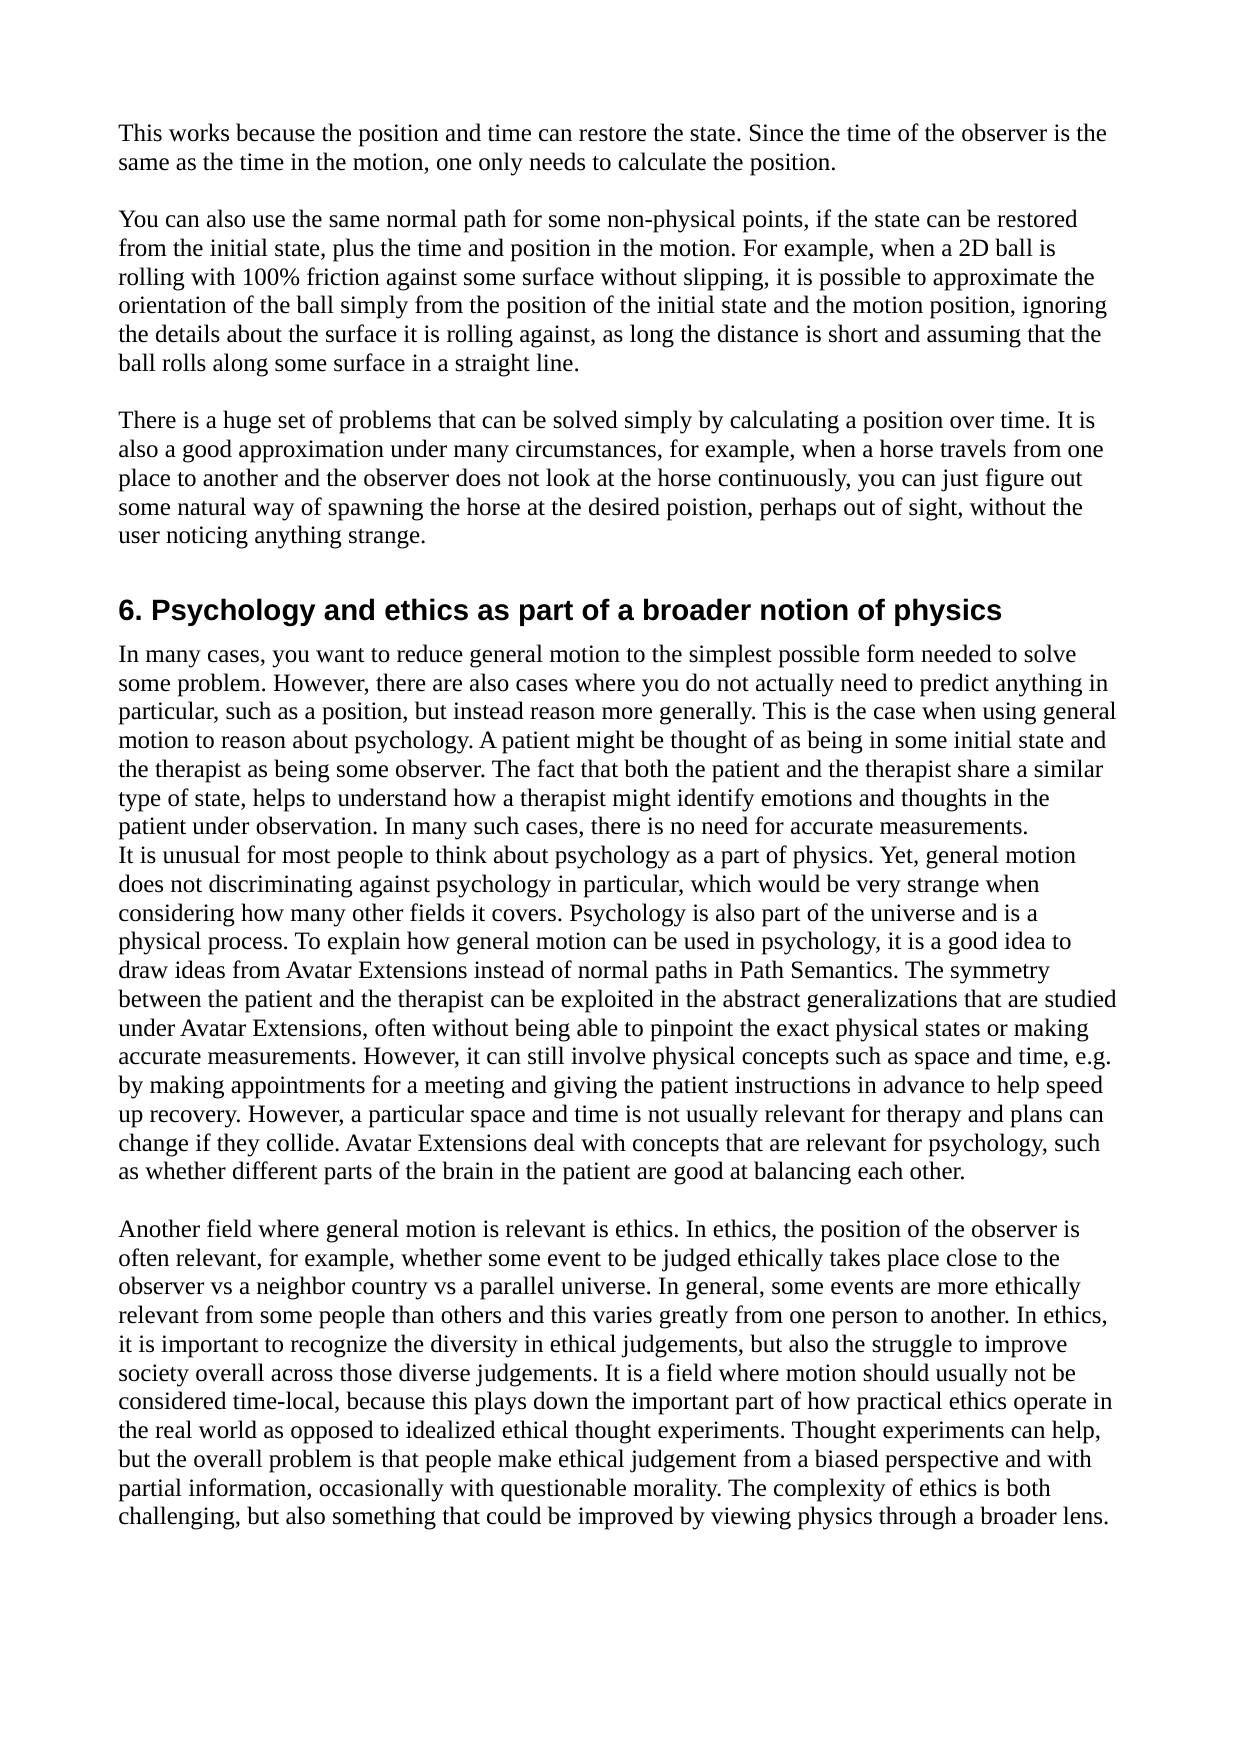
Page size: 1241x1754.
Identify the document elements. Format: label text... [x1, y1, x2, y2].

text There is a huge set of problems that can be solved simply by calculating a position over time. It is also a good approximation under many circumstances, for example, when a horse travels from one place to another and the observer does not look at the horse continuously, you can just figure out some natural way of spawning the horse at the desired poistion, perhaps out of sight, without the user noticing anything strange. [118, 406, 1122, 549]
text You can also use the same normal path for some non-physical points, if the state can be restored from the initial state, plus the time and position in the motion. For example, when a 2D ball is rolling with 100% friction against some surface without slipping, it is possible to approximate the orientation of the ball simply from the position of the initial state and the motion position, ignoring the details about the surface it is rolling against, as long the distance is short and assuming that the ball rolls along some surface in a straight line. [118, 204, 1122, 377]
text This works because the position and time can restore the state. Since the time of the observer is the same as the time in the motion, one only needs to calculate the position. [118, 118, 1122, 176]
text Another field where general motion is relevant is ethics. In ethics, the position of the observer is often relevant, for example, whether some event to be judged ethically takes place close to the observer vs a neighbor country vs a parallel universe. In general, some events are more ethically relevant from some people than others and this varies greatly from one person to another. In ethics, it is important to recognize the diversity in ethical judgements, but also the struggle to improve society overall across those diverse judgements. It is a field where motion should usually not be considered time-local, because this plays down the important part of how practical ethics operate in the real world as opposed to idealized ethical thought experiments. Thought experiments can help, but the overall problem is that people make ethical judgement from a biased perspective and with partial information, occasionally with questionable morality. The complexity of ethics is both challenging, but also something that could be improved by viewing physics through a broader lens. [118, 1214, 1122, 1530]
text In many cases, you want to reduce general motion to the simplest possible form needed to solve some problem. However, there are also cases where you do not actually need to predict anything in particular, such as a position, but instead reason more generally. This is the case when using general motion to reason about psychology. A patient might be thought of as being in some initial state and the therapist as being some observer. The fact that both the patient and the therapist share a similar type of state, helps to understand how a therapist might identify emotions and thoughts in the patient under observation. In many such cases, there is no need for accurate measurements. [118, 639, 1122, 840]
text It is unusual for most people to think about psychology as a part of physics. Yet, general motion does not discriminating against psychology in particular, which would be very strange when considering how many other fields it covers. Psychology is also part of the universe and is a physical process. To explain how general motion can be used in psychology, it is a good idea to draw ideas from Avatar Extensions instead of normal paths in Path Semantics. The symmetry between the patient and the therapist can be exploited in the abstract generalizations that are studied under Avatar Extensions, often without being able to pinpoint the exact physical states or making accurate measurements. However, it can still involve physical concepts such as space and time, e.g. by making appointments for a meeting and giving the patient instructions in advance to help speed up recovery. However, a particular space and time is not usually relevant for therapy and plans can change if they collide. Avatar Extensions deal with concepts that are relevant for psychology, such as whether different parts of the brain in the patient are good at balancing each other. [118, 840, 1122, 1185]
subtitle 6. Psychology and ethics as part of a broader notion of physics [118, 593, 1122, 626]
